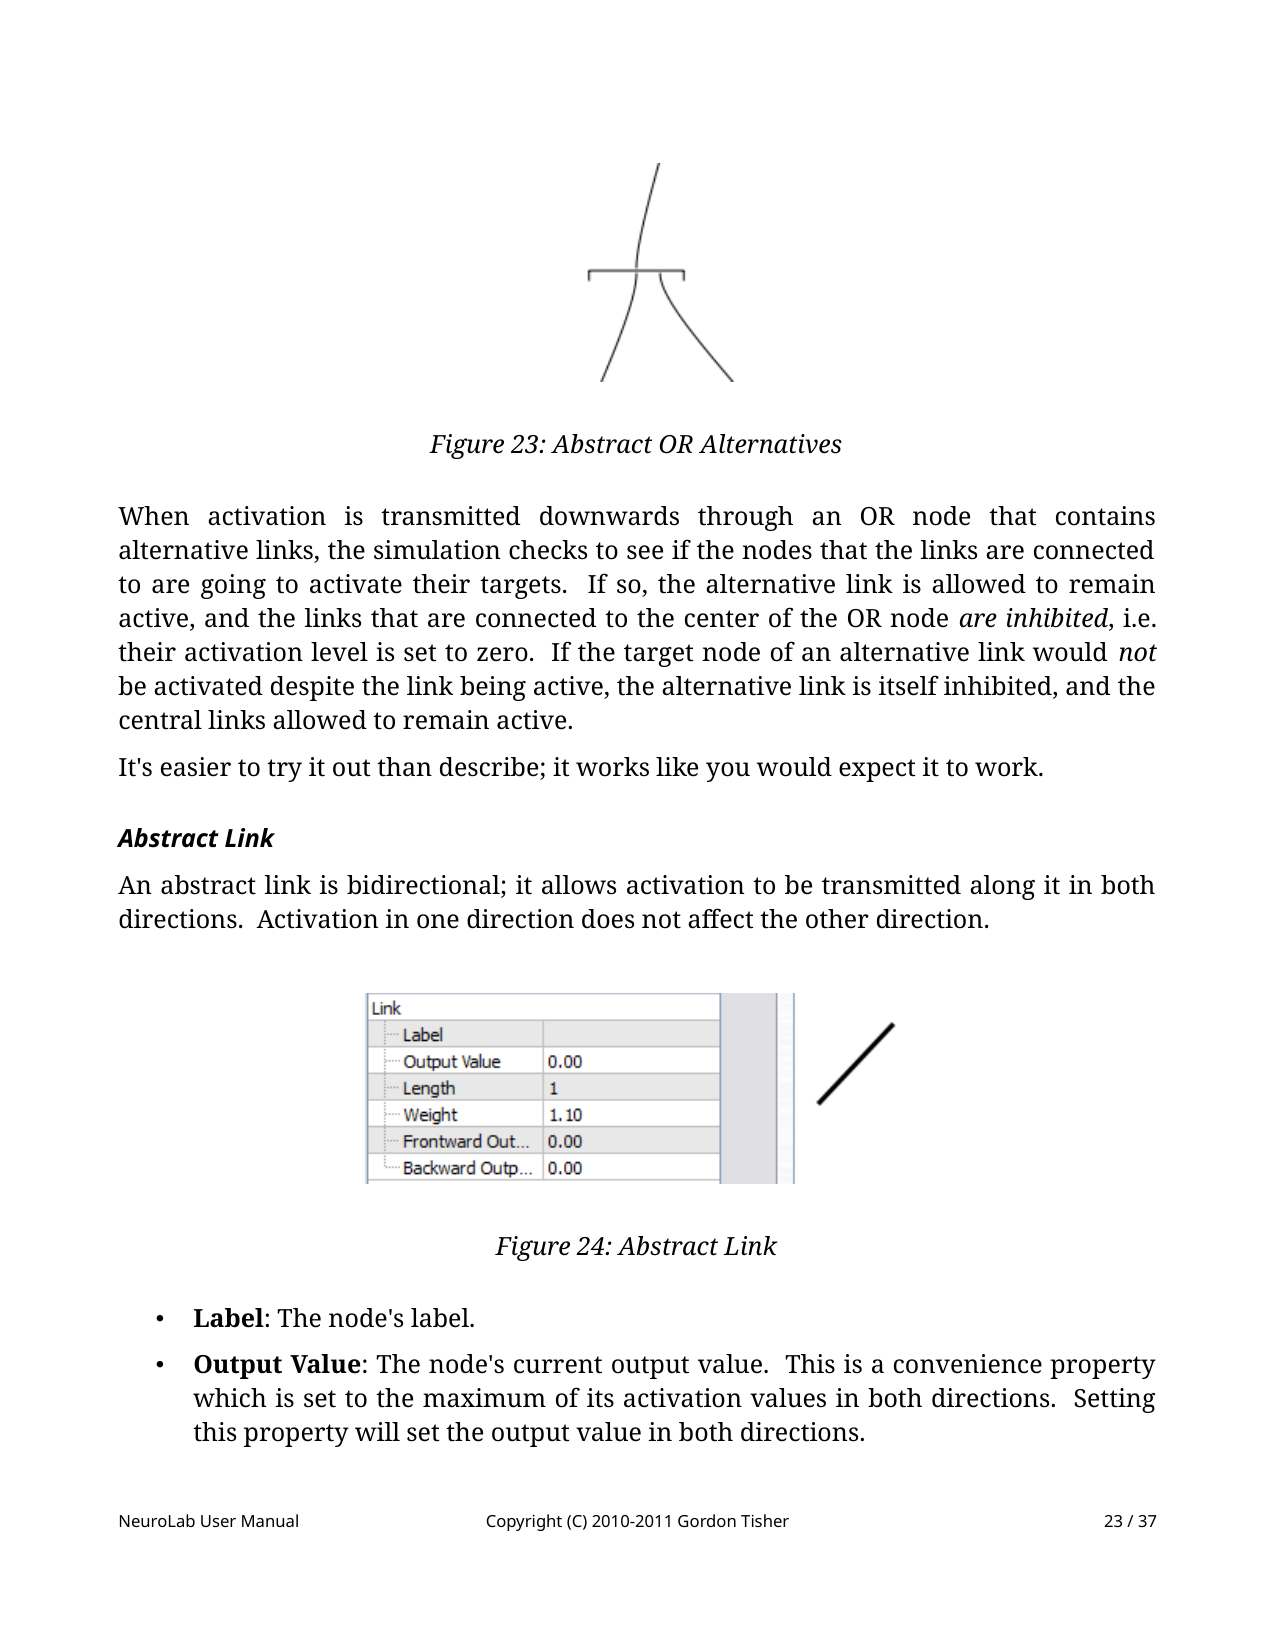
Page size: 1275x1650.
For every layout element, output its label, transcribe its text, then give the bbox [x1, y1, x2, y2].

picture [488, 163, 787, 382]
text When activation is transmitted downwards through an OR node that contains alternative links, the simulation checks to see if the nodes that the links are connected to are going to activate their targets. If so, the alternative link is allowed to remain active, and the links that are connected to the center of the OR node are inhibited, i.e. their activation level is set to zero. If the target node of an alternative link would not be activated despite the link being active, the alternative link is itself inhibited, and the central links allowed to remain active. [118, 498, 1157, 737]
text Figure 24: Abstract Link [118, 986, 1157, 1263]
list Output Value: The node's current output value. This is a convenience property which is set to the maximum of its activation values in both directions. Setting this property will set the output value in both directions. [156, 1347, 1157, 1449]
list Label: The node's label. [156, 1300, 1157, 1334]
subtitle Abstract Link [118, 821, 1157, 855]
picture [364, 993, 911, 1184]
text It's easier to try it out than describe; it works like you would expect it to work. [118, 749, 1157, 783]
text An abstract link is bidirectional; it allows activation to be transmitted along it in both directions. Activation in one direction does not affect the other direction. [118, 867, 1157, 936]
text Figure 23: Abstract OR Alternatives [118, 118, 1157, 461]
